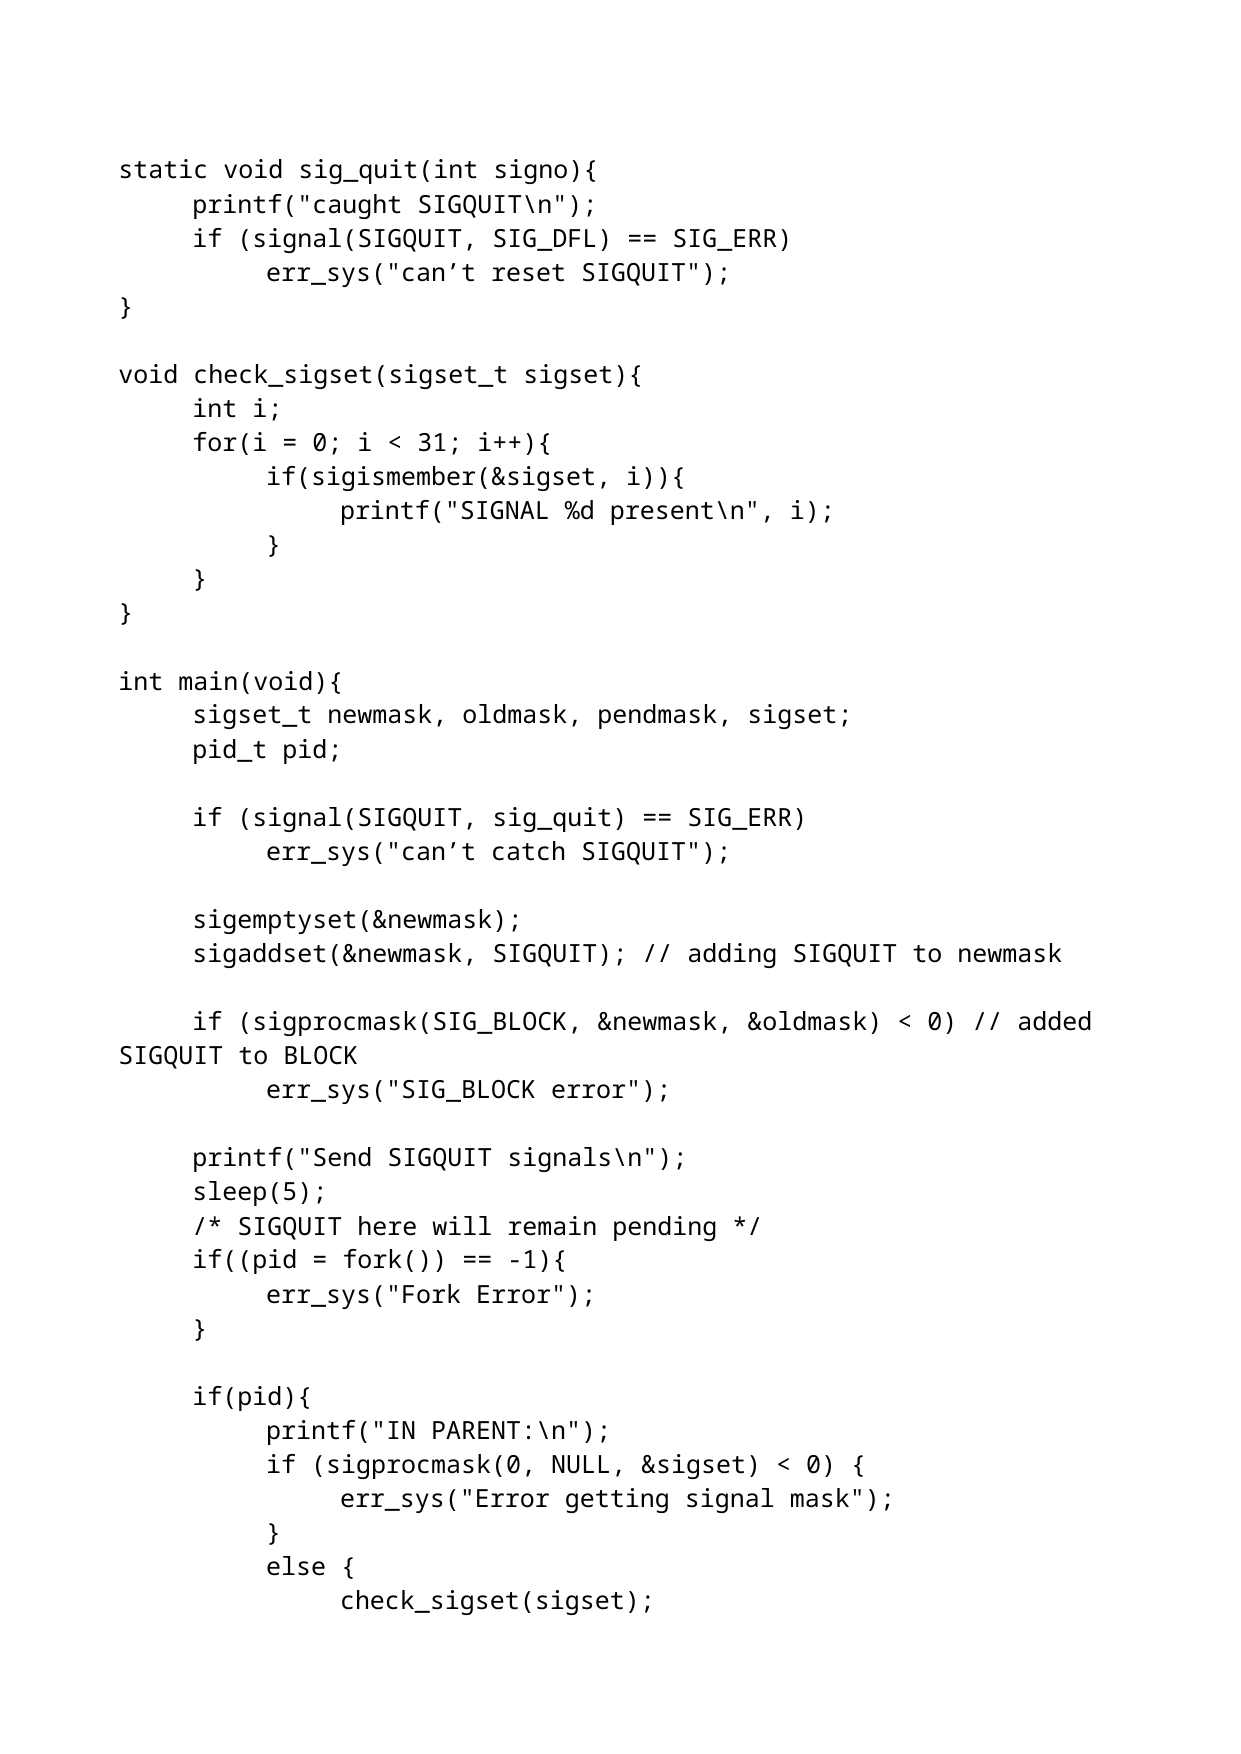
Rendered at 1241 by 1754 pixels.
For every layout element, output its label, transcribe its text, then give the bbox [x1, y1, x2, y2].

text int i; [118, 391, 1122, 425]
text sigemptyset(&newmask); [118, 902, 1122, 936]
text if (signal(SIGQUIT, SIG_DFL) == SIG_ERR) [118, 220, 1122, 254]
text printf("IN PARENT:\n"); [118, 1412, 1122, 1447]
text if (sigprocmask(SIG_BLOCK, &newmask, &oldmask) < 0) // added SIGQUIT to BLOCK [118, 1004, 1122, 1072]
text sigset_t newmask, oldmask, pendmask, sigset; [118, 697, 1122, 731]
text err_sys("Fork Error"); [118, 1276, 1122, 1310]
text sigaddset(&newmask, SIGQUIT); // adding SIGQUIT to newmask [118, 936, 1122, 970]
text sleep(5); [118, 1174, 1122, 1208]
text printf("caught SIGQUIT\n"); [118, 186, 1122, 220]
text } [118, 561, 1122, 595]
text pid_t pid; [118, 731, 1122, 765]
text static void sig_quit(int signo){ [118, 152, 1122, 186]
text err_sys("SIG_BLOCK error"); [118, 1072, 1122, 1106]
text err_sys("can’t reset SIGQUIT"); [118, 254, 1122, 288]
text err_sys("Error getting signal mask"); [118, 1481, 1122, 1515]
text printf("Send SIGQUIT signals\n"); [118, 1140, 1122, 1174]
text } [118, 527, 1122, 561]
text int main(void){ [118, 663, 1122, 697]
text /* SIGQUIT here will remain pending */ [118, 1208, 1122, 1242]
text else { [118, 1549, 1122, 1583]
text if (signal(SIGQUIT, sig_quit) == SIG_ERR) [118, 799, 1122, 833]
text if((pid = fork()) == -1){ [118, 1242, 1122, 1276]
text void check_sigset(sigset_t sigset){ [118, 357, 1122, 391]
text printf("SIGNAL %d present\n", i); [118, 493, 1122, 527]
text err_sys("can’t catch SIGQUIT"); [118, 833, 1122, 867]
text for(i = 0; i < 31; i++){ [118, 425, 1122, 459]
text } [118, 1310, 1122, 1344]
text if (sigprocmask(0, NULL, &sigset) < 0) { [118, 1447, 1122, 1481]
text } [118, 595, 1122, 629]
text if(pid){ [118, 1378, 1122, 1412]
text } [118, 288, 1122, 322]
text if(sigismember(&sigset, i)){ [118, 459, 1122, 493]
text check_sigset(sigset); [118, 1583, 1122, 1617]
text } [118, 1515, 1122, 1549]
